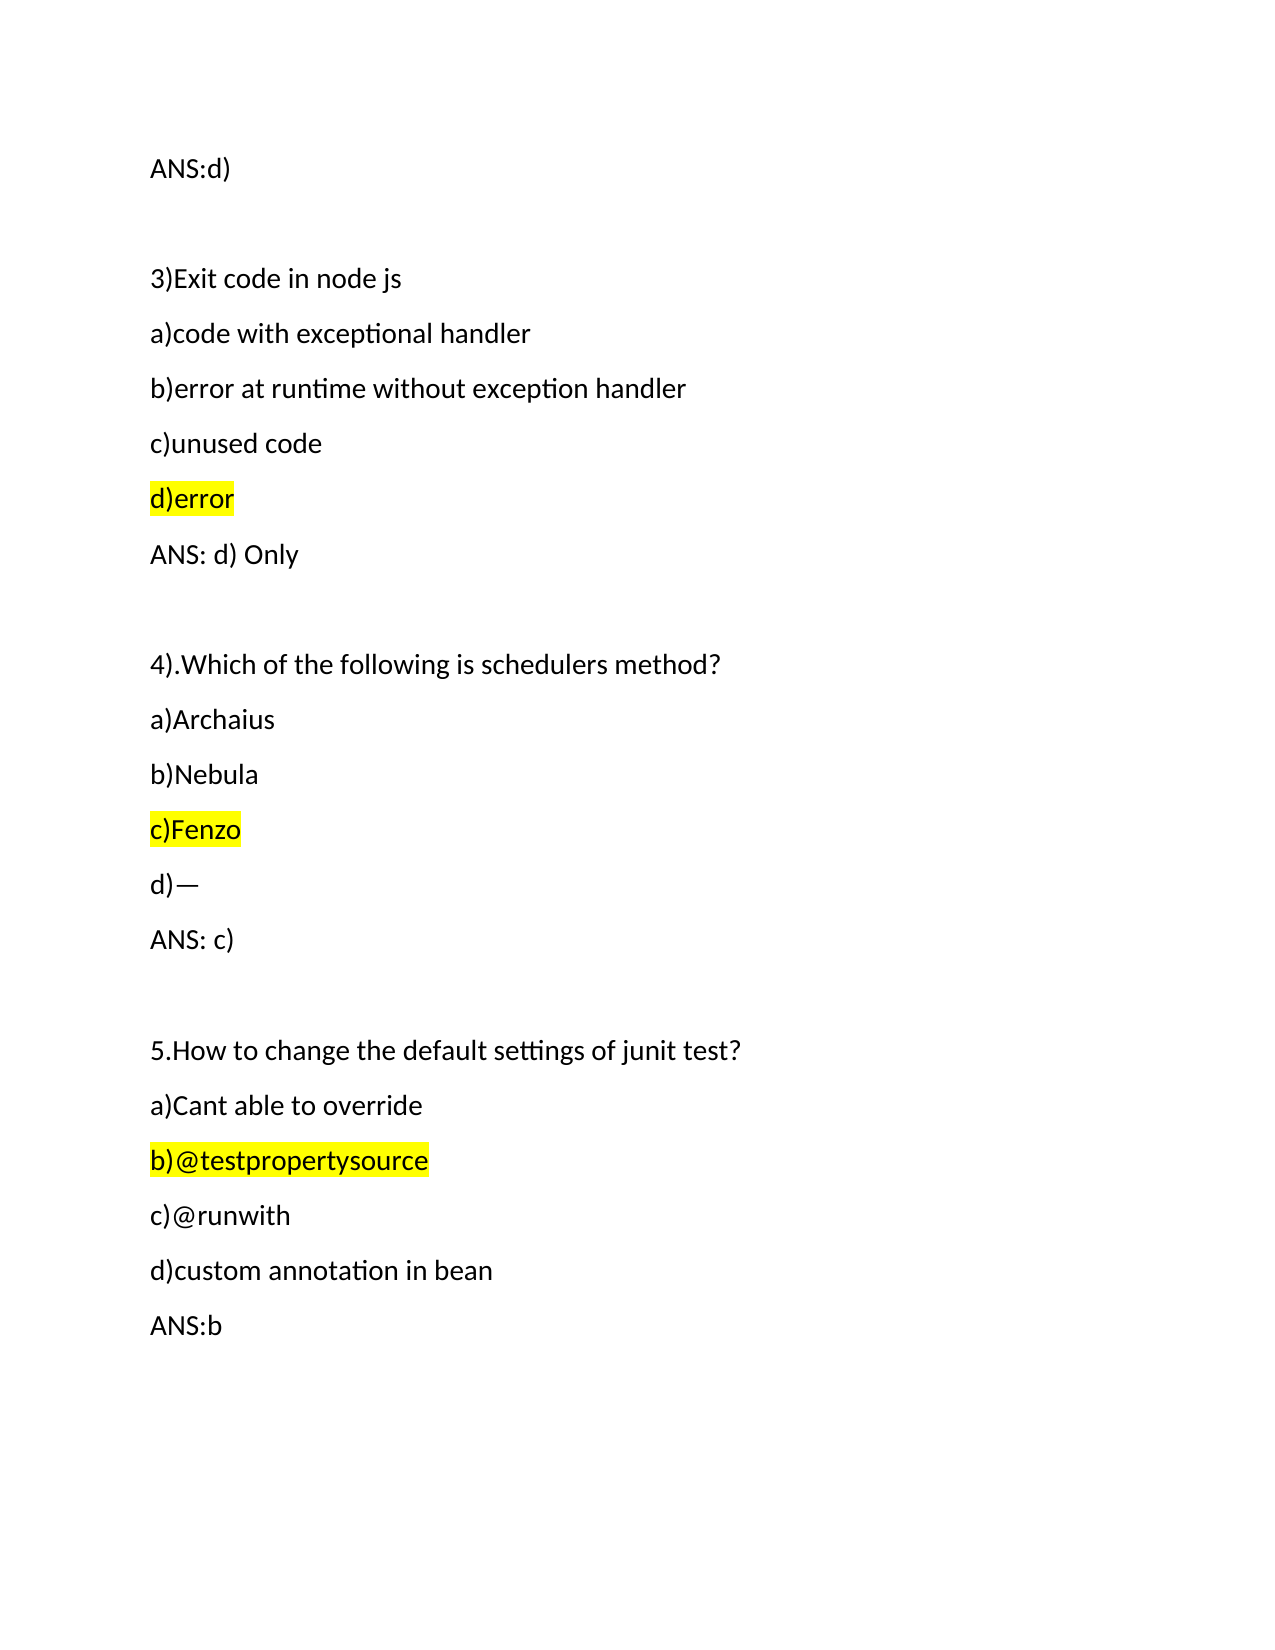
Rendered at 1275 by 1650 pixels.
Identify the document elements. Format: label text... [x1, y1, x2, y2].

text c)Fenzo [150, 811, 1125, 847]
text 4).Which of the following is schedulers method? [150, 646, 1125, 682]
text ANS: c) [150, 921, 1125, 957]
text ANS:b [150, 1307, 1125, 1343]
text a)code with exceptional handler [150, 315, 1125, 351]
text b)error at runtime without exception handler [150, 370, 1125, 406]
text ANS:d) [150, 150, 1125, 186]
text 5.How to change the default settings of junit test? [150, 1032, 1125, 1067]
text 3)Exit code in node js [150, 260, 1125, 296]
text ANS: d) Only [150, 536, 1125, 571]
text d)error [150, 481, 1125, 516]
text d)custom annotation in bean [150, 1252, 1125, 1288]
text b)@testpropertysource [150, 1142, 1125, 1177]
text d)— [150, 866, 1125, 902]
text a)Archaius [150, 701, 1125, 737]
text a)Cant able to override [150, 1087, 1125, 1122]
text c)unused code [150, 426, 1125, 461]
text c)@runwith [150, 1197, 1125, 1233]
text b)Nebula [150, 756, 1125, 792]
